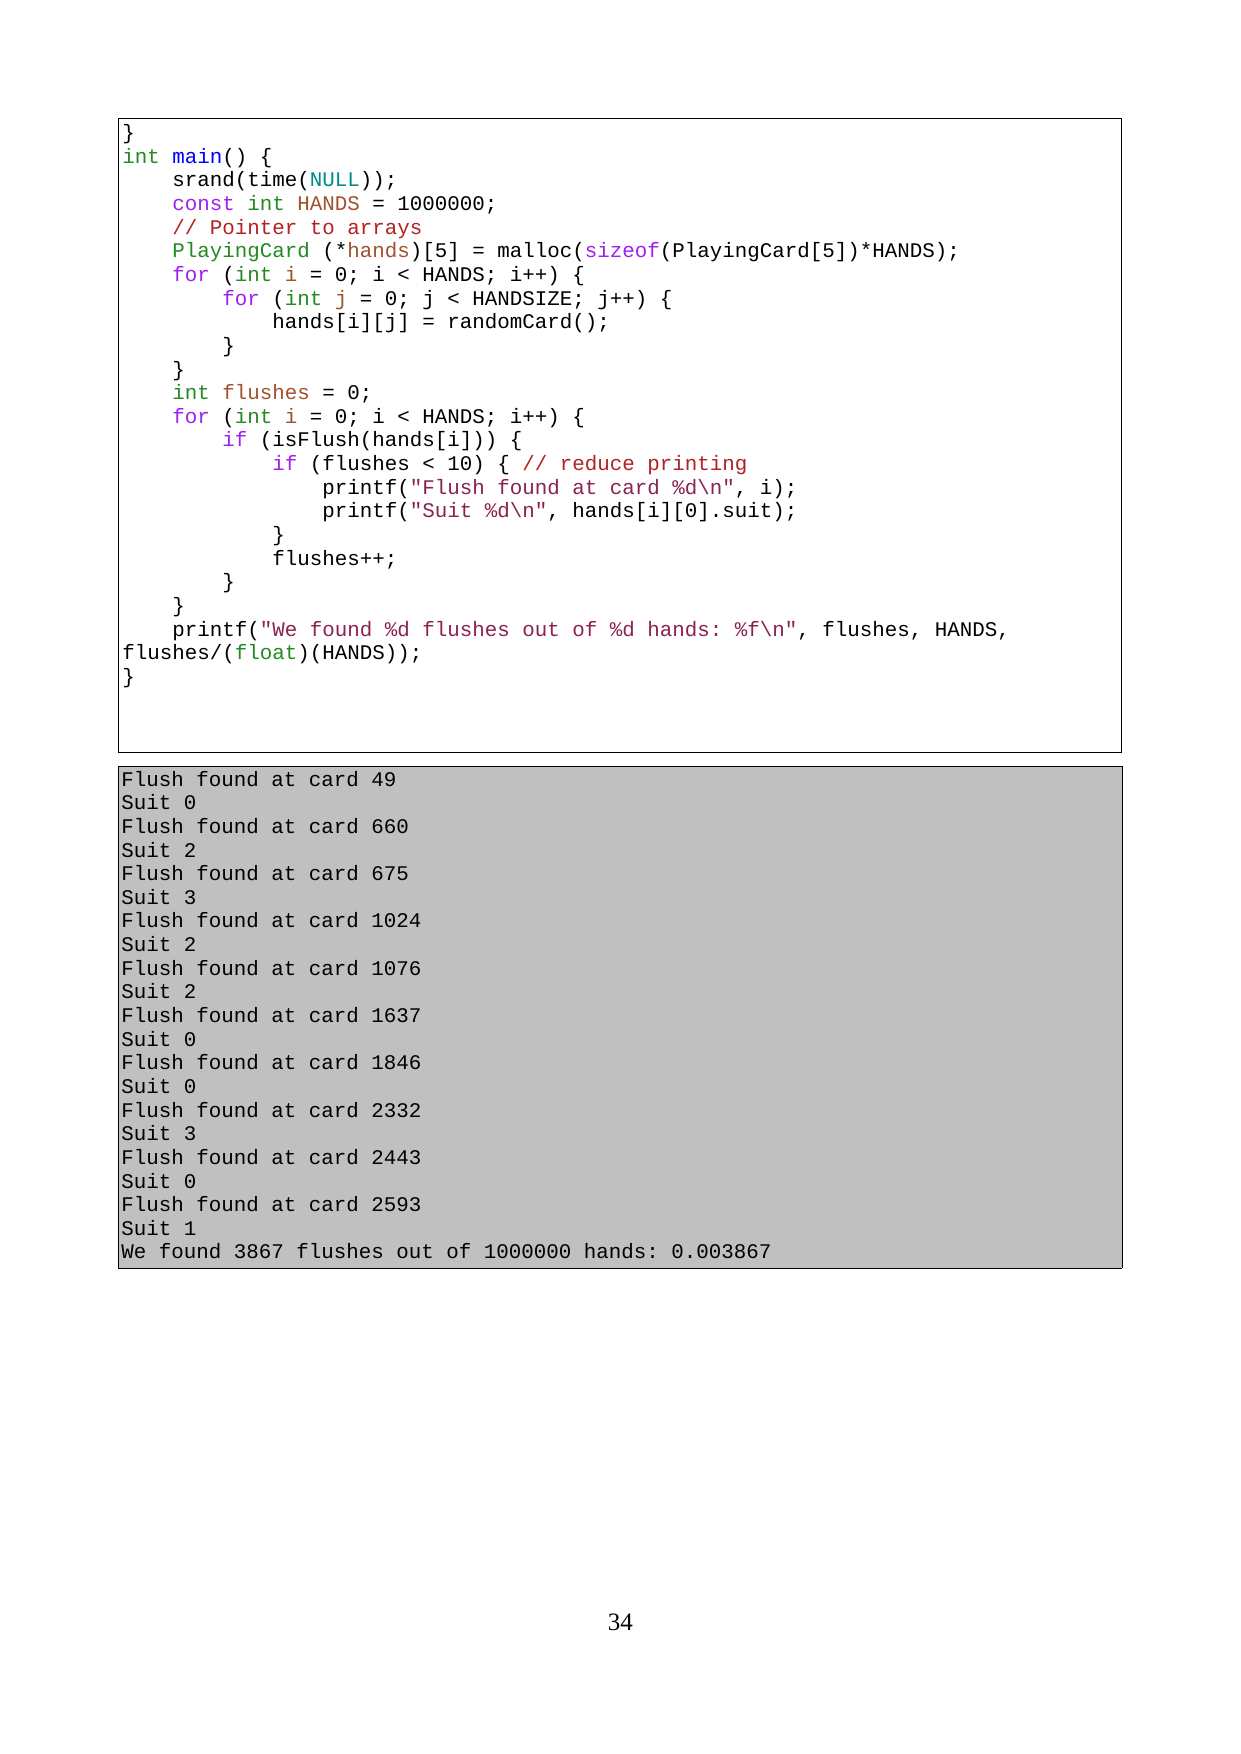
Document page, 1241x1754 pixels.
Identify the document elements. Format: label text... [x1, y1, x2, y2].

text Flush found at card 2443 [119, 1144, 1122, 1168]
text Flush found at card 2332 [119, 1097, 1122, 1120]
text PlayingCard (*hands)[5] = malloc(sizeof(PlayingCard[5])*HANDS); [119, 236, 1121, 260]
text printf("Suit %d\n", hands[i][0].suit); [119, 496, 1121, 520]
text } [119, 567, 1121, 591]
text hands[i][j] = randomCard(); [119, 307, 1121, 331]
text srand(time(NULL)); [119, 165, 1121, 189]
text Flush found at card 675 [119, 860, 1122, 884]
text // Pointer to arrays [119, 213, 1121, 236]
text } [119, 331, 1121, 354]
text We found 3867 flushes out of 1000000 hands: 0.003867 [119, 1238, 1122, 1268]
text } [119, 520, 1121, 544]
text Flush found at card 660 [119, 813, 1122, 837]
text Flush found at card 1076 [119, 955, 1122, 978]
text Flush found at card 49 [119, 767, 1122, 789]
text int main() { [119, 142, 1121, 165]
text Flush found at card 1637 [119, 1002, 1122, 1026]
text printf("We found %d flushes out of %d hands: %f\n", flushes, HANDS, flushes/(float)(HANDS)); [119, 615, 1121, 662]
text Suit 3 [119, 1120, 1122, 1144]
text } [119, 119, 1121, 142]
text flushes++; [119, 544, 1121, 567]
text printf("Flush found at card %d\n", i); [119, 473, 1121, 496]
text Suit 0 [119, 1026, 1122, 1049]
text Suit 1 [119, 1215, 1122, 1238]
text Flush found at card 2593 [119, 1191, 1122, 1215]
text Suit 2 [119, 931, 1122, 955]
text if (isFlush(hands[i])) { [119, 426, 1121, 449]
text Suit 2 [119, 837, 1122, 860]
text Suit 0 [119, 789, 1122, 813]
text for (int i = 0; i < HANDS; i++) { [119, 260, 1121, 284]
text } [119, 354, 1121, 378]
text Flush found at card 1846 [119, 1049, 1122, 1073]
text int flushes = 0; [119, 378, 1121, 402]
text for (int j = 0; j < HANDSIZE; j++) { [119, 284, 1121, 307]
text Suit 0 [119, 1073, 1122, 1097]
text const int HANDS = 1000000; [119, 189, 1121, 213]
text } [119, 591, 1121, 615]
text Suit 3 [119, 884, 1122, 907]
text Suit 2 [119, 978, 1122, 1002]
text Suit 0 [119, 1168, 1122, 1191]
text } [119, 662, 1121, 686]
text if (flushes < 10) { // reduce printing [119, 449, 1121, 473]
text for (int i = 0; i < HANDS; i++) { [119, 402, 1121, 426]
text Flush found at card 1024 [119, 907, 1122, 931]
